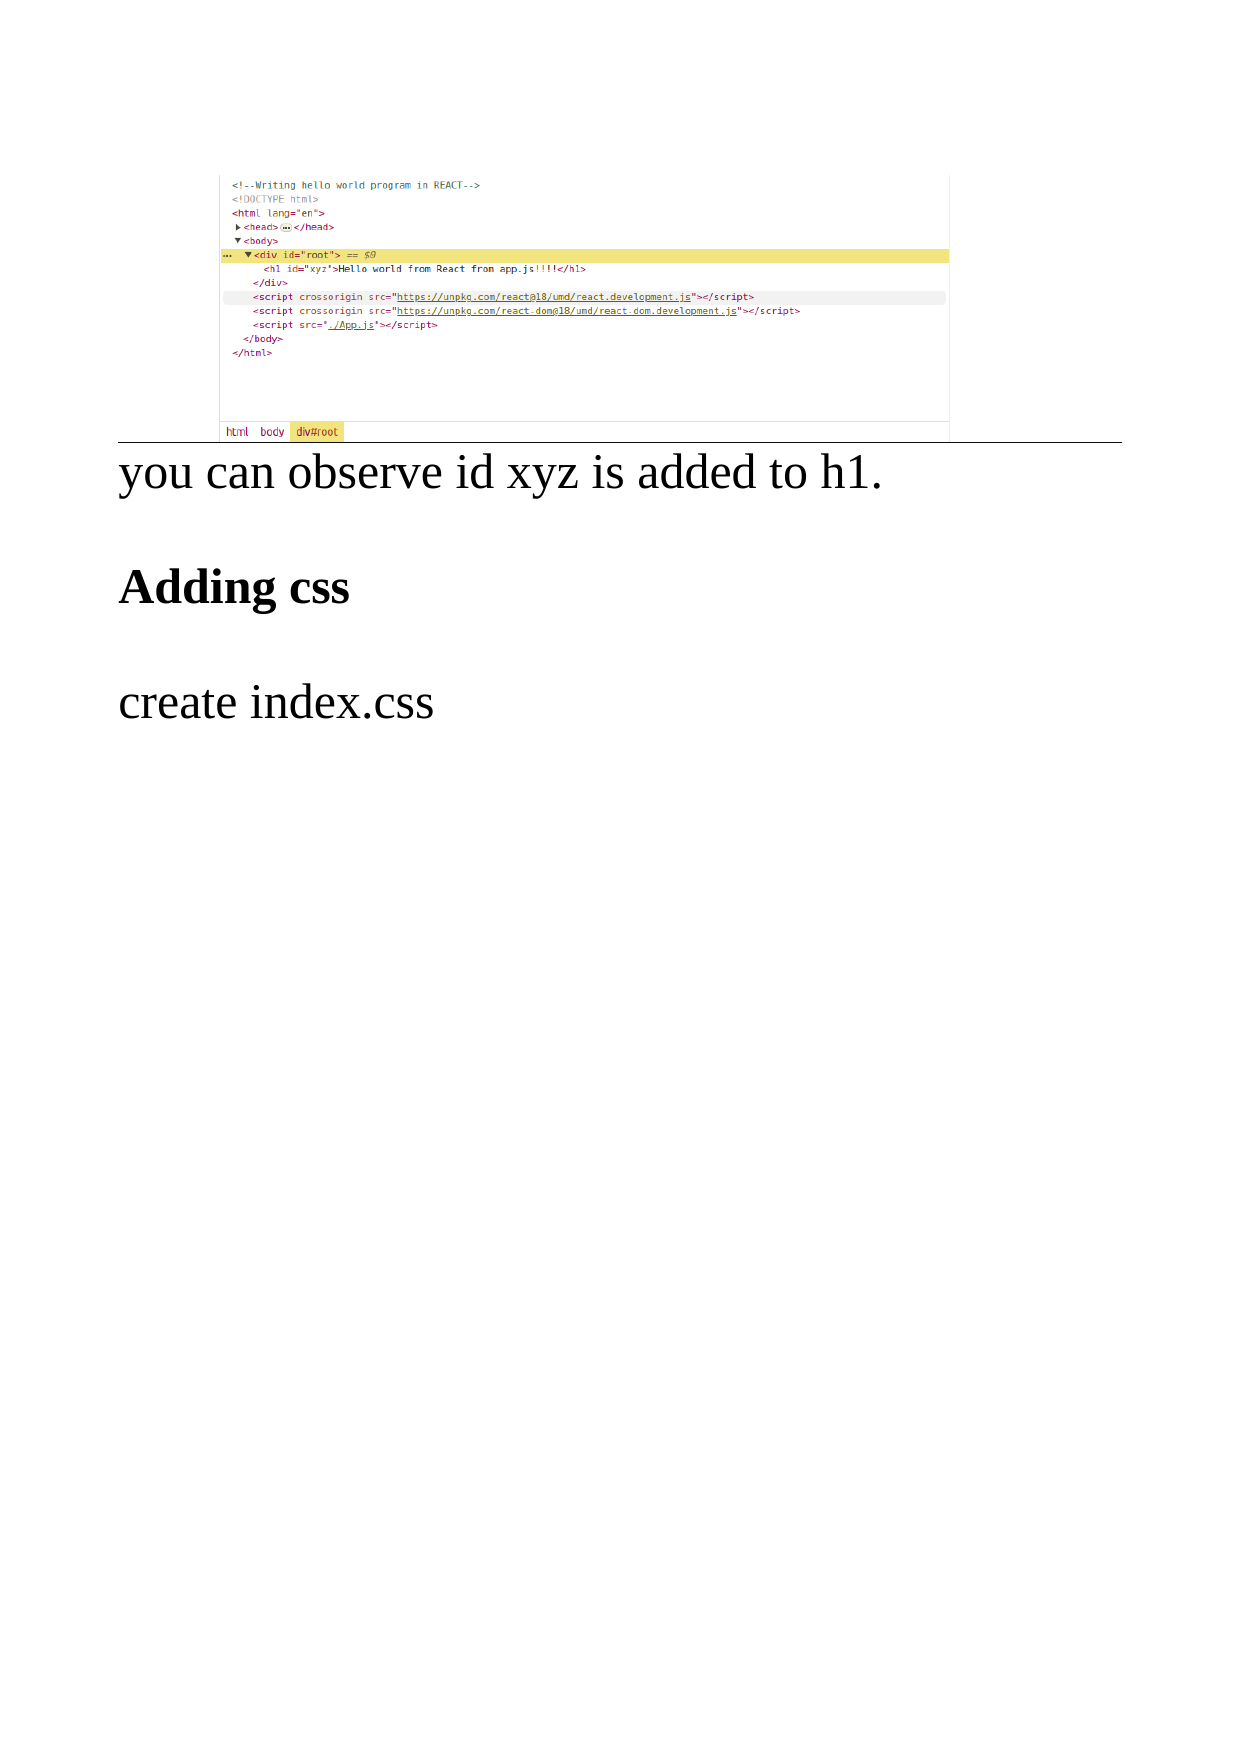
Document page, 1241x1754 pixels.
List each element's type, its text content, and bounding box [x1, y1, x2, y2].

text you can observe id xyz is added to h1. Adding css create index.css [118, 443, 1122, 730]
picture [118, 175, 1123, 443]
